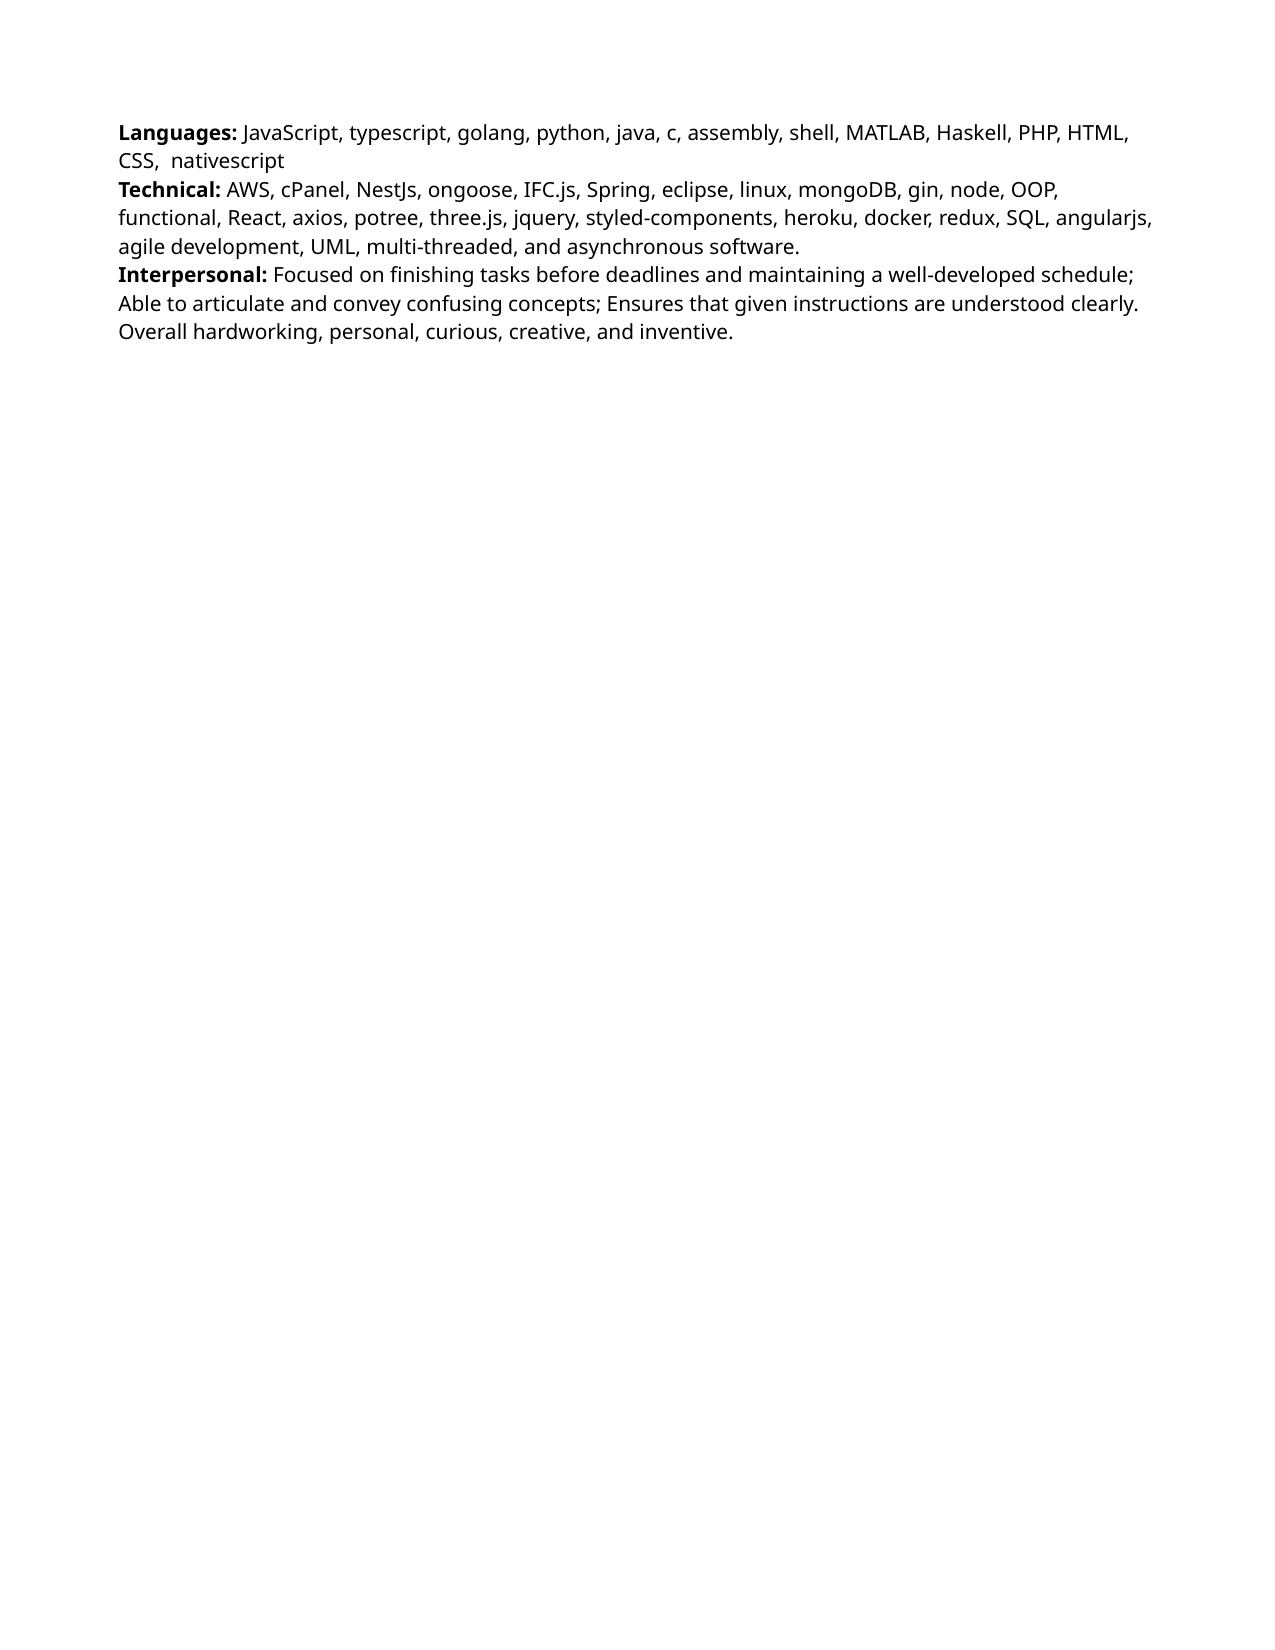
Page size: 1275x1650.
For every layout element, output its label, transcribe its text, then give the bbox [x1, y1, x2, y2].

text Technical: AWS, cPanel, NestJs, ongoose, IFC.js, Spring, eclipse, linux, mongoDB, gin, node, OOP, functional, React, axios, potree, three.js, jquery, styled-components, heroku, docker, redux, SQL, angularjs, agile development, UML, multi-threaded, and asynchronous software. [118, 175, 1157, 260]
text Languages: JavaScript, typescript, golang, python, java, c, assembly, shell, MATLAB, Haskell, PHP, HTML, CSS, nativescript [118, 118, 1157, 175]
text Interpersonal: Focused on finishing tasks before deadlines and maintaining a well-developed schedule; Able to articulate and convey confusing concepts; Ensures that given instructions are understood clearly. Overall hardworking, personal, curious, creative, and inventive. [118, 260, 1157, 346]
